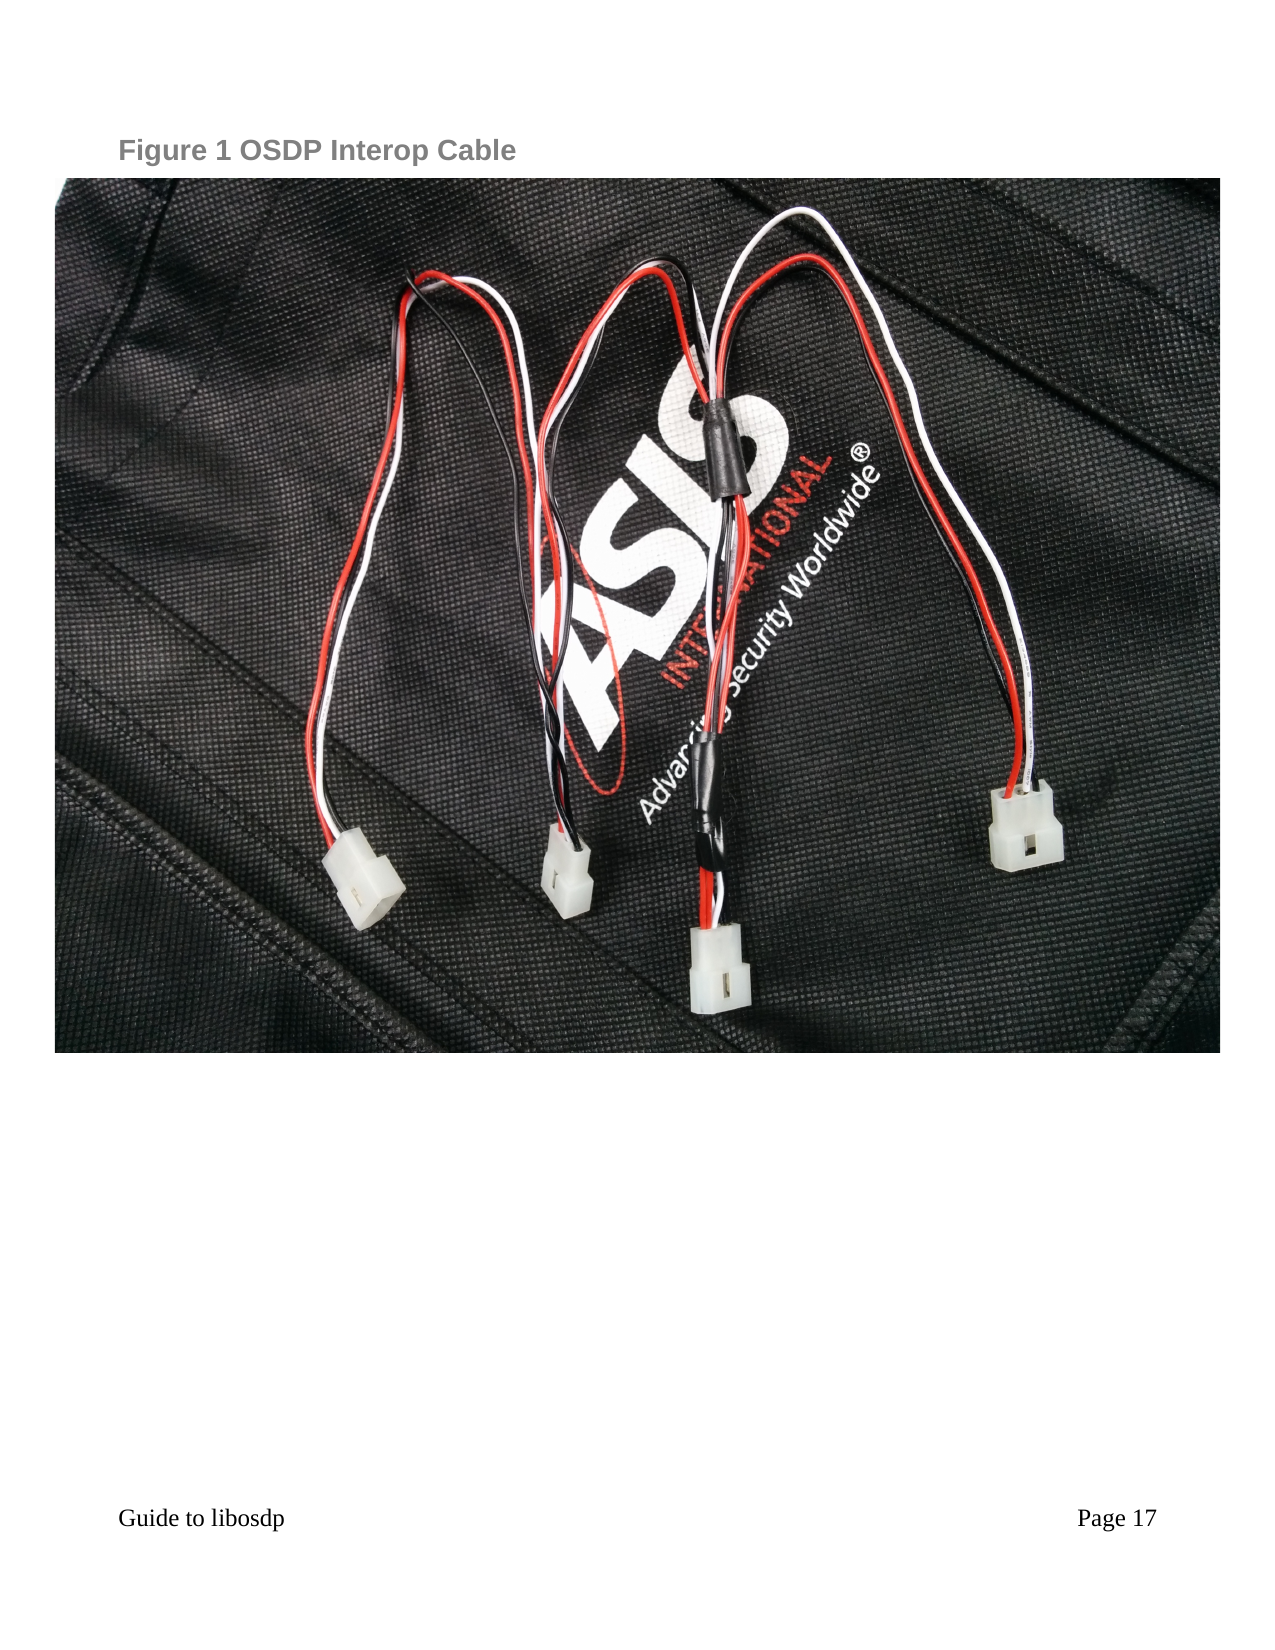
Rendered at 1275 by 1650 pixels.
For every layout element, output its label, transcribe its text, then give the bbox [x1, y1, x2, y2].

picture [54, 178, 1221, 1053]
subtitle Figure 1 OSDP Interop Cable [118, 133, 1157, 166]
